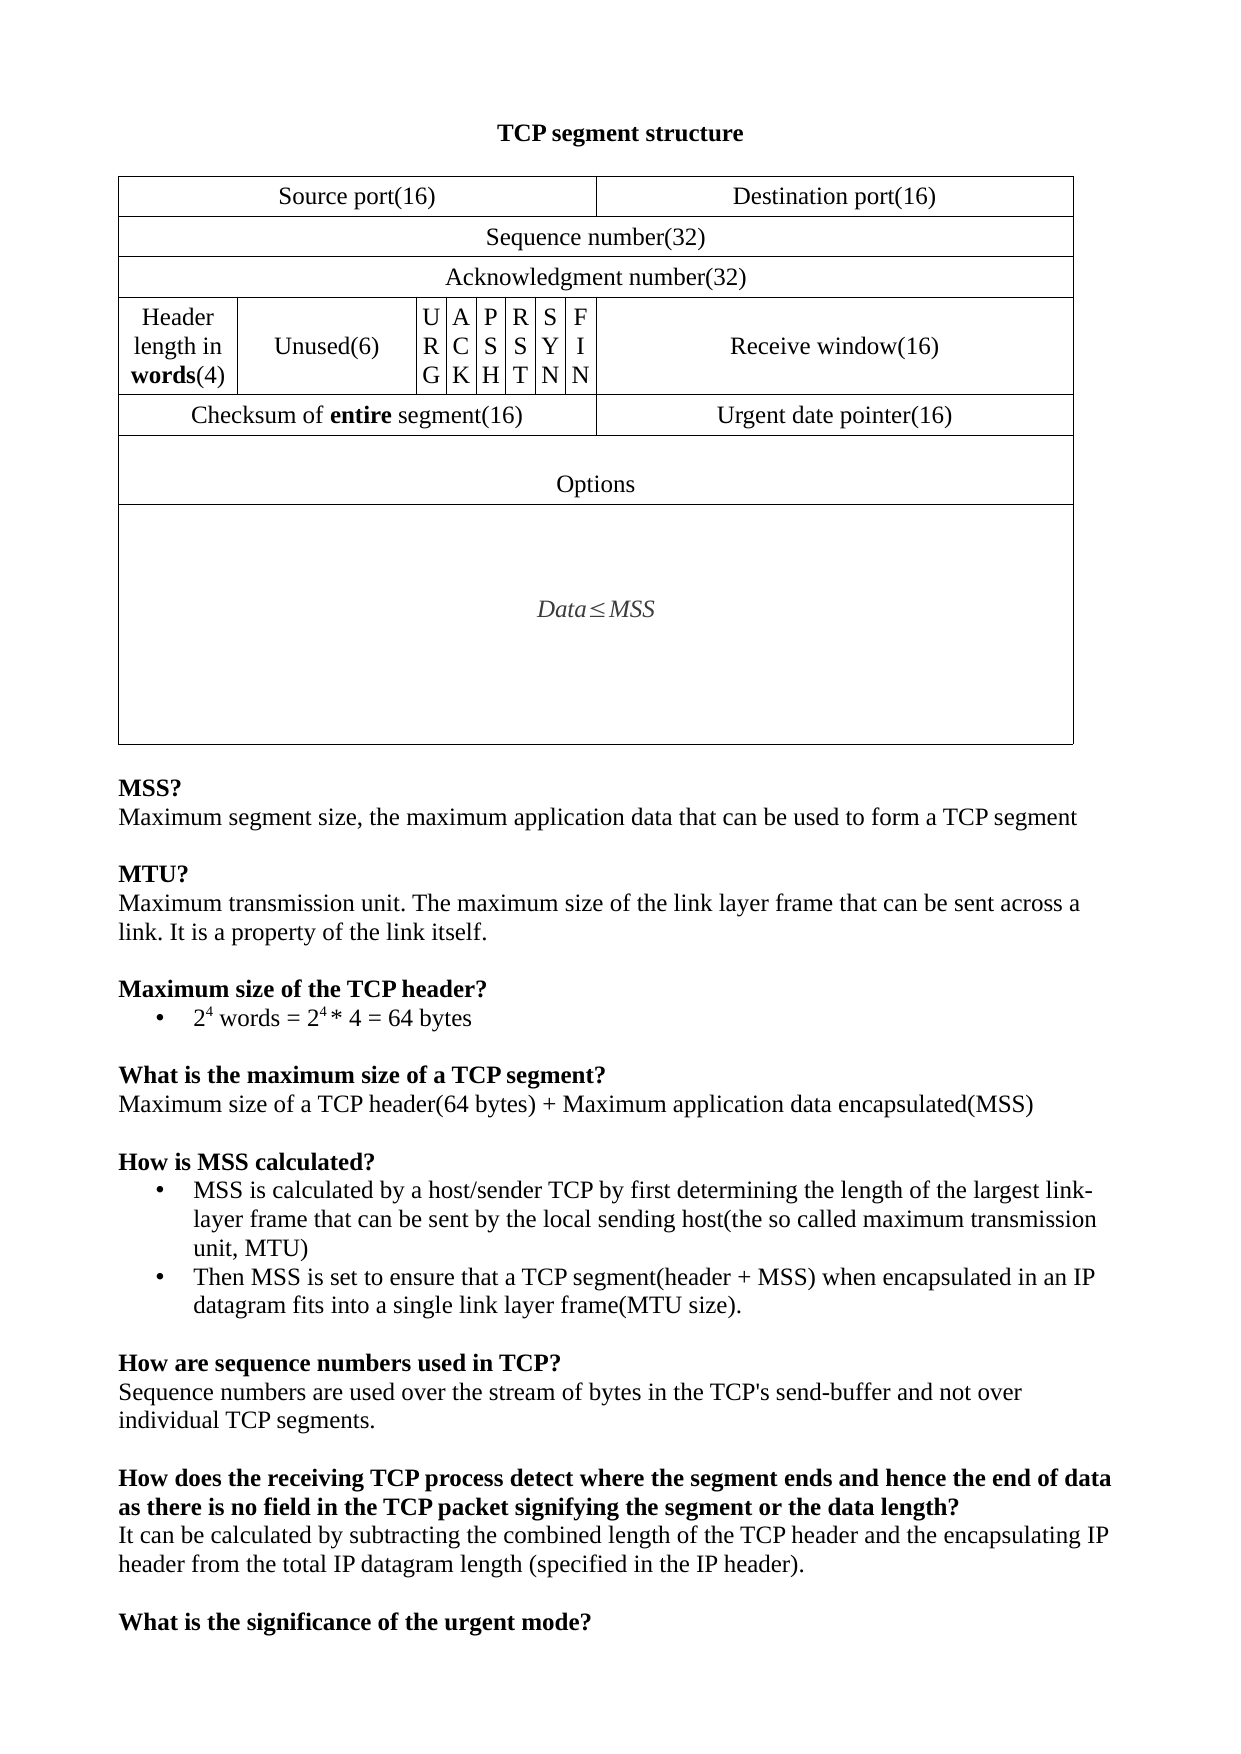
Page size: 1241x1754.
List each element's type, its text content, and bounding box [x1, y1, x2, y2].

table_cell [119, 505, 1073, 744]
table_cell SYN [536, 298, 565, 394]
text How is MSS calculated? [118, 1147, 1122, 1176]
text TCP segment structure [118, 118, 1122, 147]
table_cell URG [417, 298, 446, 394]
table_header Source port(16) [119, 177, 596, 216]
table_cell PSH [477, 298, 505, 394]
text It can be calculated by subtracting the combined length of the TCP header and the encapsulating IP header from the total IP datagram length (specified in the IP header). [118, 1521, 1122, 1578]
text How does the receiving TCP process detect where the segment ends and hence the end of data as there is no field in the TCP packet signifying the segment or the data length? [118, 1463, 1122, 1521]
text Maximum segment size, the maximum application data that can be used to form a TCP segment [118, 802, 1122, 831]
table_cell ACK [447, 298, 476, 394]
table_cell Sequence number(32) [119, 217, 1073, 256]
text Sequence numbers are used over the stream of bytes in the TCP's send-buffer and not over individual TCP segments. [118, 1377, 1122, 1434]
table_header Destination port(16) [597, 177, 1073, 216]
text What is the significance of the urgent mode? [118, 1607, 1122, 1636]
table_cell Receive window(16) [597, 298, 1073, 394]
text MSS? [118, 773, 1122, 802]
table_cell Options [119, 436, 1073, 504]
table_cell Unused(6) [238, 298, 416, 394]
text Maximum size of the TCP header? [118, 974, 1122, 1003]
table_cell Checksum of entire segment(16) [119, 395, 596, 435]
table_cell RST [506, 298, 535, 394]
text How are sequence numbers used in TCP? [118, 1348, 1122, 1377]
table_cell Urgent date pointer(16) [597, 395, 1073, 435]
text Maximum transmission unit. The maximum size of the link layer frame that can be sent across a link. It is a property of the link itself. [118, 888, 1122, 946]
list Then MSS is set to ensure that a TCP segment(header + MSS) when encapsulated in an IP datagram fits into a single link layer frame(MTU size). [156, 1262, 1122, 1319]
text What is the maximum size of a TCP segment? [118, 1061, 1122, 1089]
table_cell FIN [566, 298, 596, 394]
text Maximum size of a TCP header(64 bytes) + Maximum application data encapsulated(MSS) [118, 1089, 1122, 1118]
table_cell Acknowledgment number(32) [119, 257, 1073, 297]
list 24 words = 24 * 4 = 64 bytes [156, 1003, 1122, 1032]
table_cell Header length in words(4) [119, 298, 237, 394]
text MTU? [118, 859, 1122, 888]
list MSS is calculated by a host/sender TCP by first determining the length of the largest link-layer frame that can be sent by the local sending host(the so called maximum transmission unit, MTU) [156, 1176, 1122, 1262]
